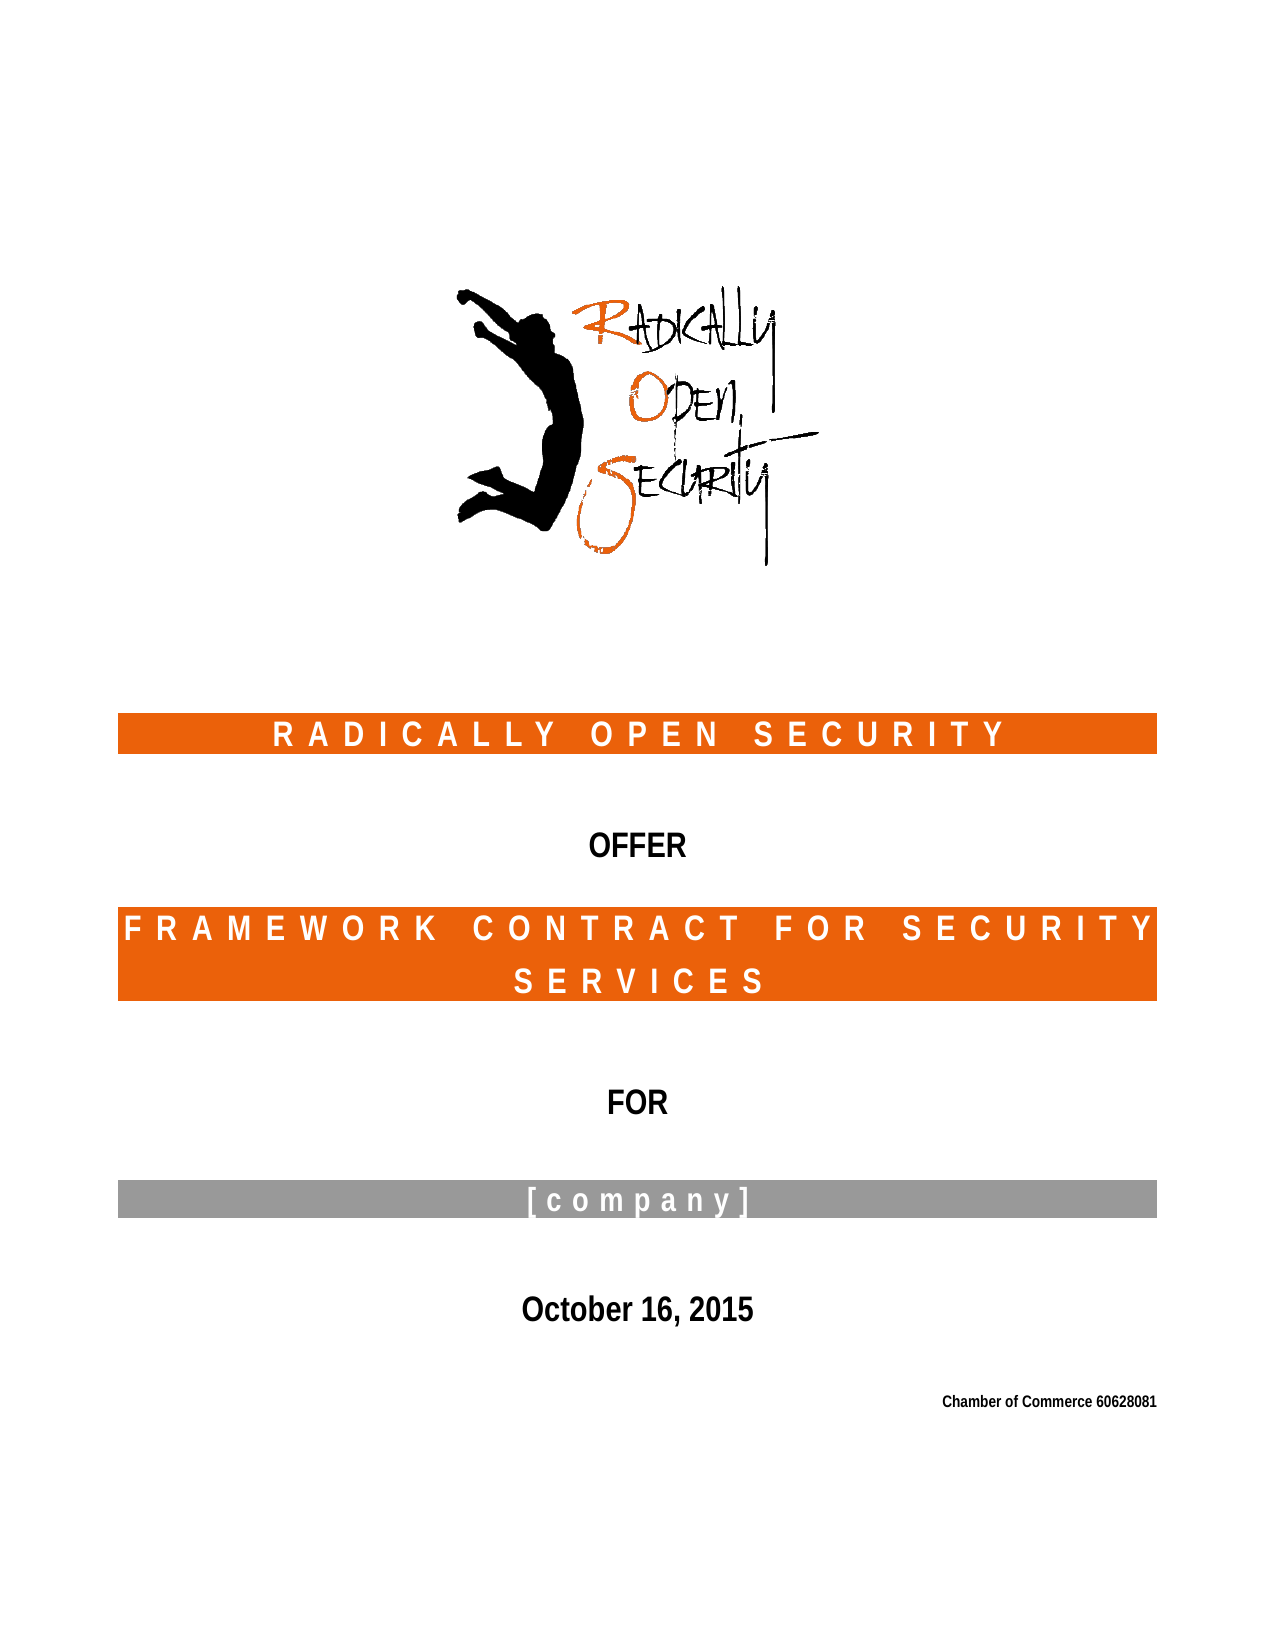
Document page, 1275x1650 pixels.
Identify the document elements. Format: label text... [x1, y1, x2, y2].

subtitle RADICALLY OPEN SECURITY [118, 713, 1157, 754]
text October 16, 2015 [118, 1236, 1157, 1329]
text OFFER [118, 825, 1157, 865]
picture [451, 278, 824, 572]
subtitle FRAMEWORK CONTRACT FOR SECURITY SERVICES [118, 907, 1157, 1001]
text FOR [118, 1081, 1157, 1122]
text Chamber of Commerce 60628081 [118, 1391, 1157, 1411]
subtitle [company] [118, 1180, 1157, 1218]
